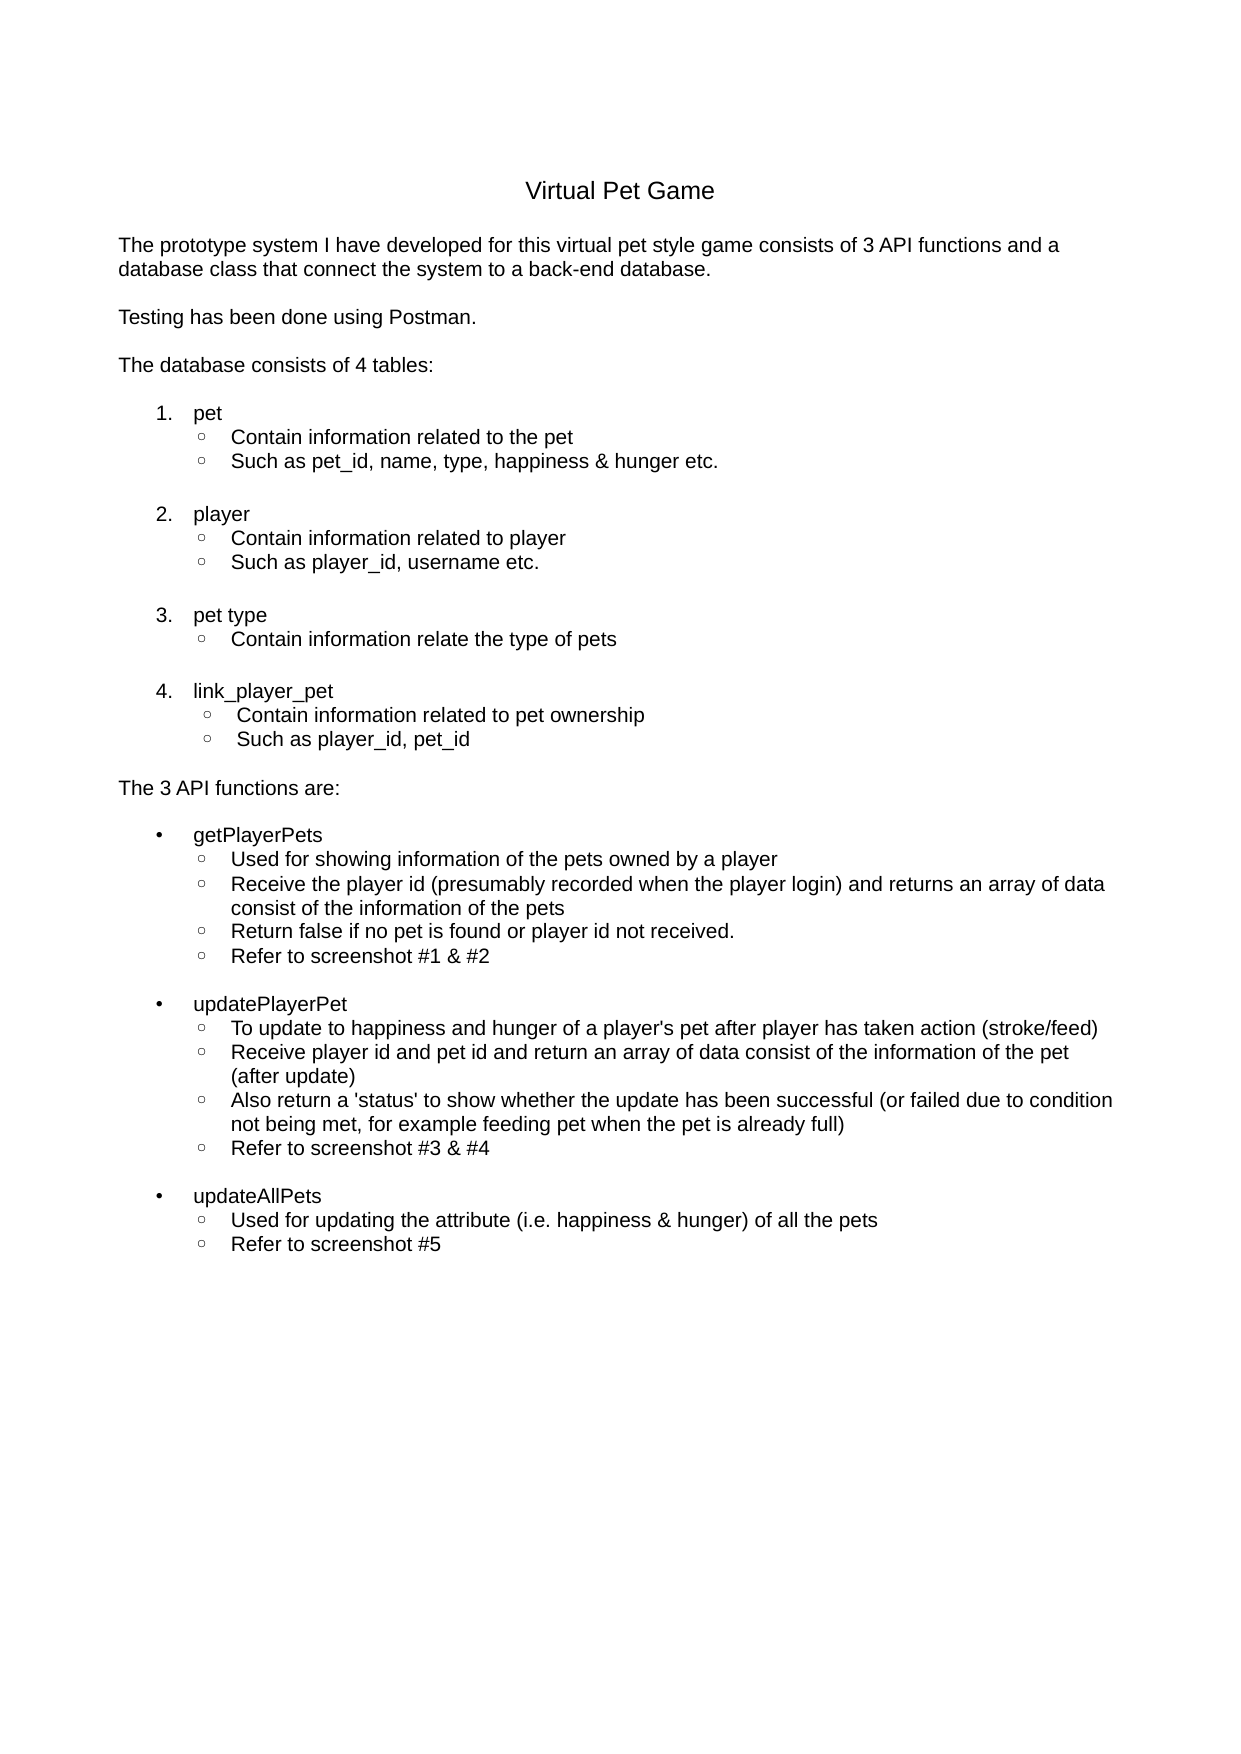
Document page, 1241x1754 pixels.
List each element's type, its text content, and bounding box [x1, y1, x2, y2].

text Virtual Pet Game [118, 176, 1122, 204]
list Contain information related to the pet [193, 425, 1122, 449]
list Receive the player id (presumably recorded when the player login) and returns an array of data consist of the information of the pets [193, 871, 1122, 919]
list Return false if no pet is found or player id not received. [193, 919, 1122, 943]
list Contain information related to pet ownership [199, 703, 1122, 727]
list Contain information related to player [193, 526, 1122, 550]
list Used for showing information of the pets owned by a player [193, 847, 1122, 871]
list updatePlayerPet [156, 991, 1122, 1016]
list getPlayerPets [156, 823, 1122, 847]
list Refer to screenshot #1 & #2 [193, 943, 1122, 967]
list player [156, 502, 1122, 526]
list Refer to screenshot #3 & #4 [193, 1136, 1122, 1160]
list To update to happiness and hunger of a player's pet after player has taken action (stroke/feed) [193, 1016, 1122, 1039]
list updateAllPets [156, 1184, 1122, 1208]
text The prototype system I have developed for this virtual pet style game consists of 3 API functions and a database class that connect the system to a back-end database. [118, 233, 1122, 281]
list Such as player_id, pet_id [199, 727, 1122, 751]
text Testing has been done using Postman. [118, 305, 1122, 329]
list pet [156, 401, 1122, 425]
list Receive player id and pet id and return an array of data consist of the information of the pet (after update) [193, 1039, 1122, 1088]
list Such as pet_id, name, type, happiness & hunger etc. [193, 449, 1122, 473]
text The 3 API functions are: [118, 775, 1122, 799]
list Used for updating the attribute (i.e. happiness & hunger) of all the pets [193, 1208, 1122, 1232]
list Also return a 'status' to show whether the update has been successful (or failed due to condition not being met, for example feeding pet when the pet is already full) [193, 1088, 1122, 1136]
list pet type [156, 602, 1122, 626]
text The database consists of 4 tables: [118, 353, 1122, 377]
list link_player_pet [156, 679, 1122, 703]
list Contain information relate the type of pets [193, 626, 1122, 651]
list Refer to screenshot #5 [193, 1232, 1122, 1256]
list Such as player_id, username etc. [193, 550, 1122, 574]
